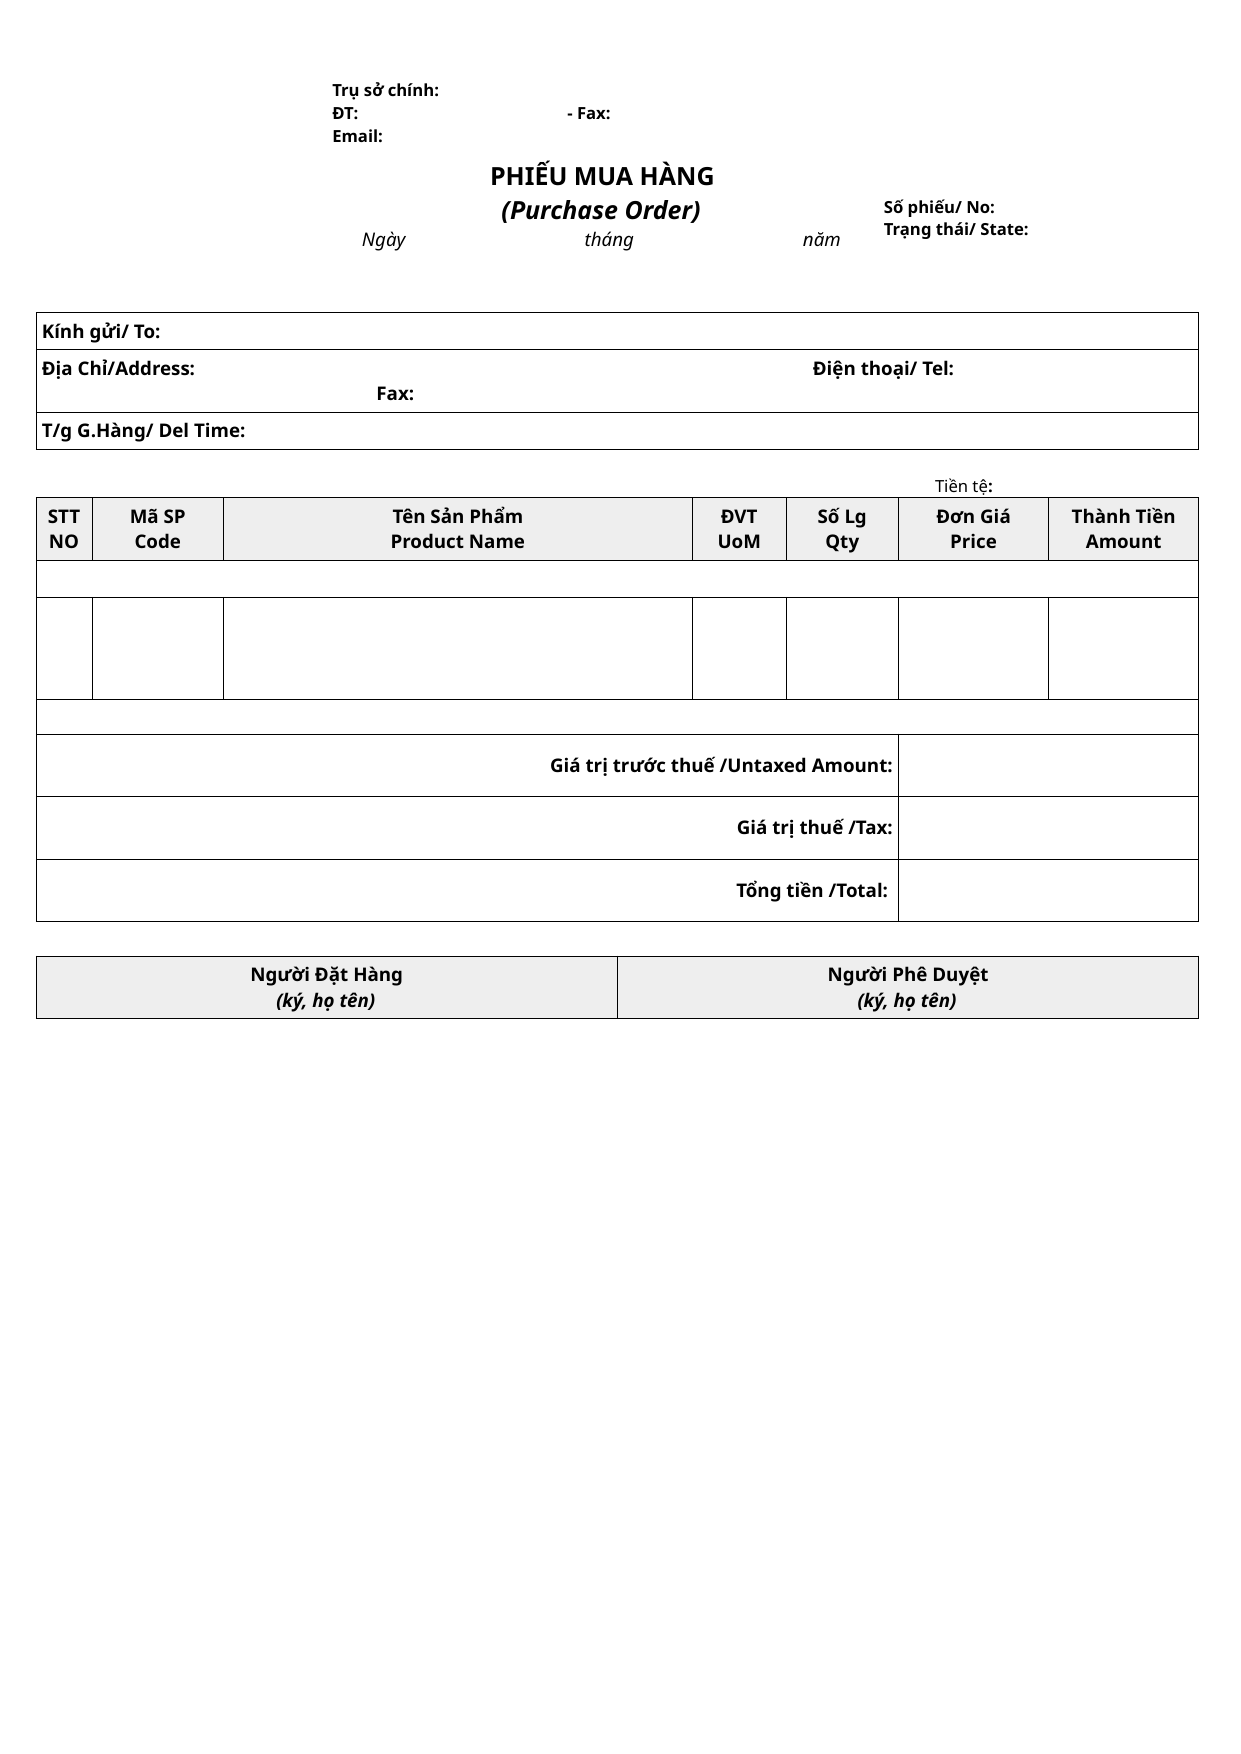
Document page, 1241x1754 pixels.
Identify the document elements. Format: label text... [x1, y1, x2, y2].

table_cell <line.product_id.default_code or ''> [93, 598, 223, 699]
table_header ĐVT UoM [693, 498, 786, 560]
table_header Tên Sản Phẩm Product Name [224, 498, 692, 560]
table_cell Địa Chỉ/Address: <get_partner_address(o.partner_id)> <if test="o.partner_id.phone != False "> Điện thoại/ Tel: <o.partner_id.phone or ''> </if> <if test="o.partner_id.fax != False ">Fax: <o.partner_id.fax or ''> </if> [37, 350, 1198, 412]
table_header Kính gửi/ To: <o.partner_id.name or ''> [37, 313, 1198, 349]
table_cell Giá trị trước thuế /Untaxed Amount: [37, 735, 898, 796]
table_header <company.name or False> Trụ sở chính: <company.street or False> ĐT: <company.phone or False> - Fax: <company.fax or False> Email: <company.email or False> [326, 39, 1198, 153]
table_header Đơn Giá Price [899, 498, 1048, 560]
table_header STT NO [37, 498, 92, 560]
table_cell Số phiếu/ No: <o.name or ''> Trạng thái/ State: <get_state(o.state)> [878, 153, 1198, 283]
table_cell <formatLang(o.amount_tax, digits=0)> [899, 860, 1198, 921]
table_cell <line.product_id.name or ''> [224, 598, 692, 699]
table_header Người Phê Duyệt (ký, họ tên) [618, 957, 1198, 1018]
table_header Người Đặt Hàng (ký, họ tên) [37, 957, 617, 1018]
table_cell <formatLang(line.price_unit, digits=0)> [899, 598, 1048, 699]
table_cell T/g G.Hàng/ Del Time: <get_datetime(o.date_planned)> [37, 413, 1198, 449]
table_header Thành Tiền Amount [1049, 498, 1198, 560]
table_cell Tổng tiền /Total: [37, 860, 898, 921]
table_cell <formatLang(o.amount_tax, digits=0)> [899, 797, 1198, 859]
table_cell Giá trị thuế /Tax: [37, 797, 898, 859]
table_cell <line.product_uom.name or ''> [693, 598, 786, 699]
table_cell <formatLang(line.price_subtotal, digits=0)> [1049, 598, 1198, 699]
table_cell PHIẾU MUA HÀNG (Purchase Order) Ngày <o.date_order[8:10]> tháng <o.date_order[5:7]> năm <o.date_order[0:4]> [326, 153, 878, 283]
table_header [36, 39, 326, 153]
table_cell <formatLang(line.product_qty, digits=0)> [787, 598, 898, 699]
table_cell [36, 153, 326, 283]
table_cell <for each="seq,line in enumerate(o.order_line)"> [37, 561, 1198, 597]
table_cell <seq+1> [37, 598, 92, 699]
table_cell </for> [37, 700, 1198, 733]
table_header Số Lg Qty [787, 498, 898, 560]
table_cell <formatLang(o.amount_untaxed, digits=0)> [899, 735, 1198, 796]
table_header Mã SP Code [93, 498, 223, 560]
text Tiền tệ: <o.currency_id.name or ''> [36, 474, 1198, 497]
